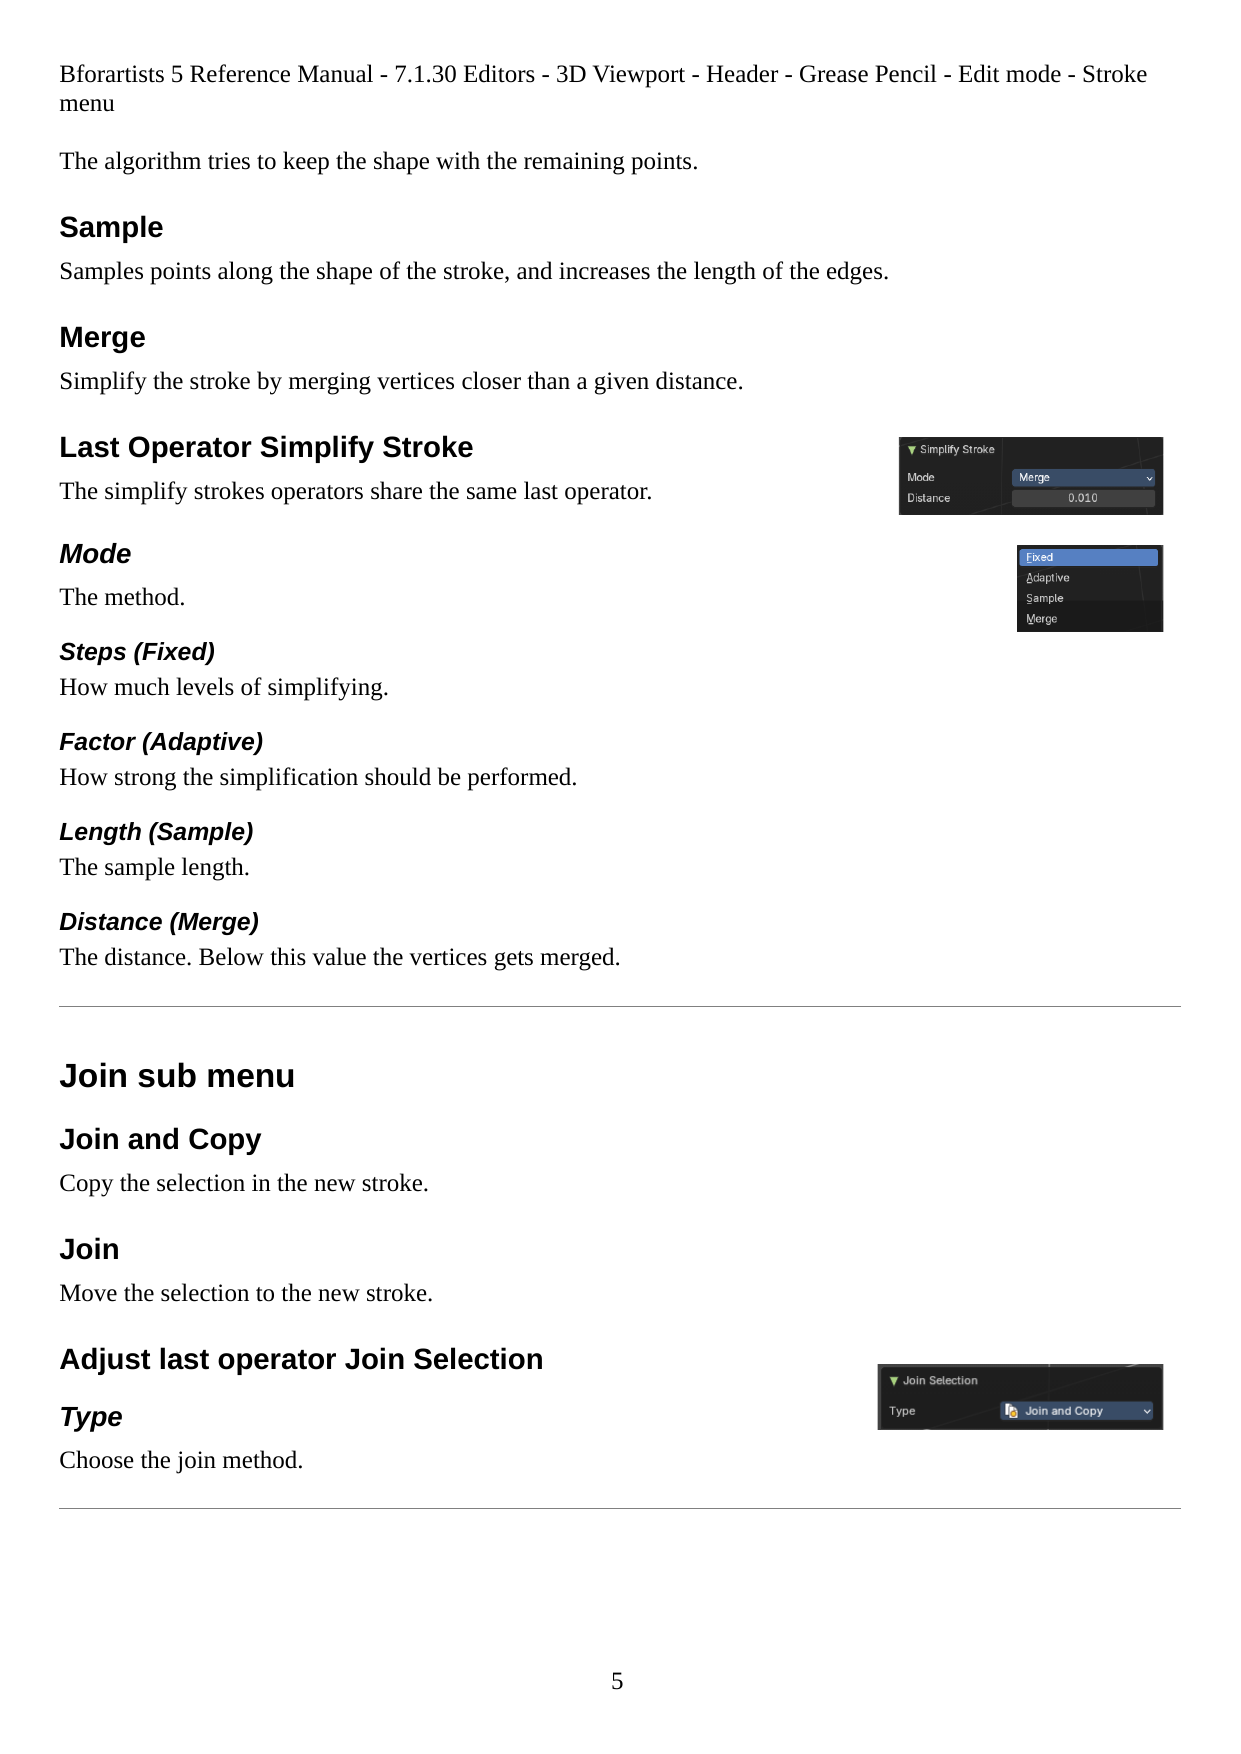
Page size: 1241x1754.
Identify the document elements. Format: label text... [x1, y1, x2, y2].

subtitle Length (Sample) [59, 817, 1181, 846]
text The method. [59, 582, 1017, 610]
picture [877, 1364, 1164, 1430]
subtitle Join sub menu [59, 1056, 1181, 1095]
text Simplify the stroke by merging vertices closer than a given distance. [59, 366, 1181, 394]
subtitle Join and Copy [59, 1122, 1181, 1156]
text The distance. Below this value the vertices gets merged. [59, 942, 1181, 971]
subtitle Distance (Merge) [59, 907, 1181, 936]
text The sample length. [59, 852, 1181, 881]
text How much levels of simplifying. [59, 672, 1181, 701]
subtitle Sample [59, 210, 1181, 243]
picture [1017, 545, 1164, 632]
text Samples points along the shape of the stroke, and increases the length of the edges. [59, 256, 1181, 285]
subtitle Merge [59, 319, 1181, 353]
subtitle Adjust last operator Join Selection [59, 1342, 1181, 1375]
subtitle Join [59, 1232, 1181, 1266]
subtitle Last Operator Simplify Stroke [59, 429, 1181, 463]
text The simplify strokes operators share the same last operator. [59, 476, 898, 504]
subtitle Factor (Adaptive) [59, 727, 1181, 756]
subtitle Mode [59, 537, 1181, 569]
subtitle Steps (Fixed) [59, 637, 1181, 666]
text [1164, 582, 1181, 610]
text Move the selection to the new stroke. [59, 1278, 1181, 1307]
text Copy the selection in the new stroke. [59, 1168, 1181, 1197]
text The algorithm tries to keep the shape with the remaining points. [59, 146, 1181, 175]
subtitle Type [59, 1400, 1181, 1432]
picture [898, 437, 1164, 515]
text How strong the simplification should be performed. [59, 762, 1181, 791]
text Choose the join method. [59, 1445, 1181, 1473]
